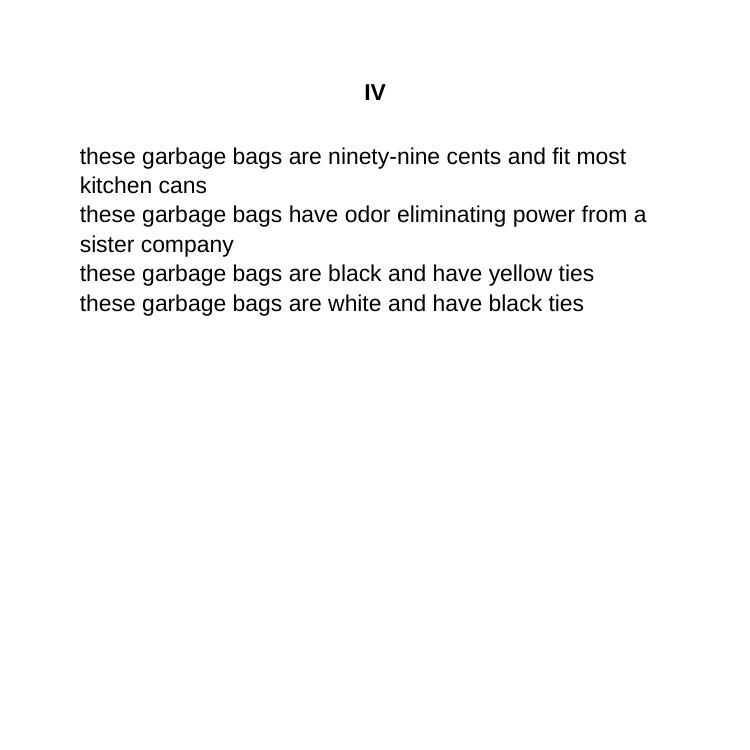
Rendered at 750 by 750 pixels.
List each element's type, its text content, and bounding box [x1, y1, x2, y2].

text these garbage bags are white and have black ties [79, 290, 661, 316]
text these garbage bags are ninety-nine cents and fit most kitchen cans [79, 143, 661, 198]
text these garbage bags have odor eliminating power from a sister company [79, 202, 661, 257]
subtitle IV [79, 79, 671, 105]
text these garbage bags are black and have yellow ties [79, 261, 661, 287]
